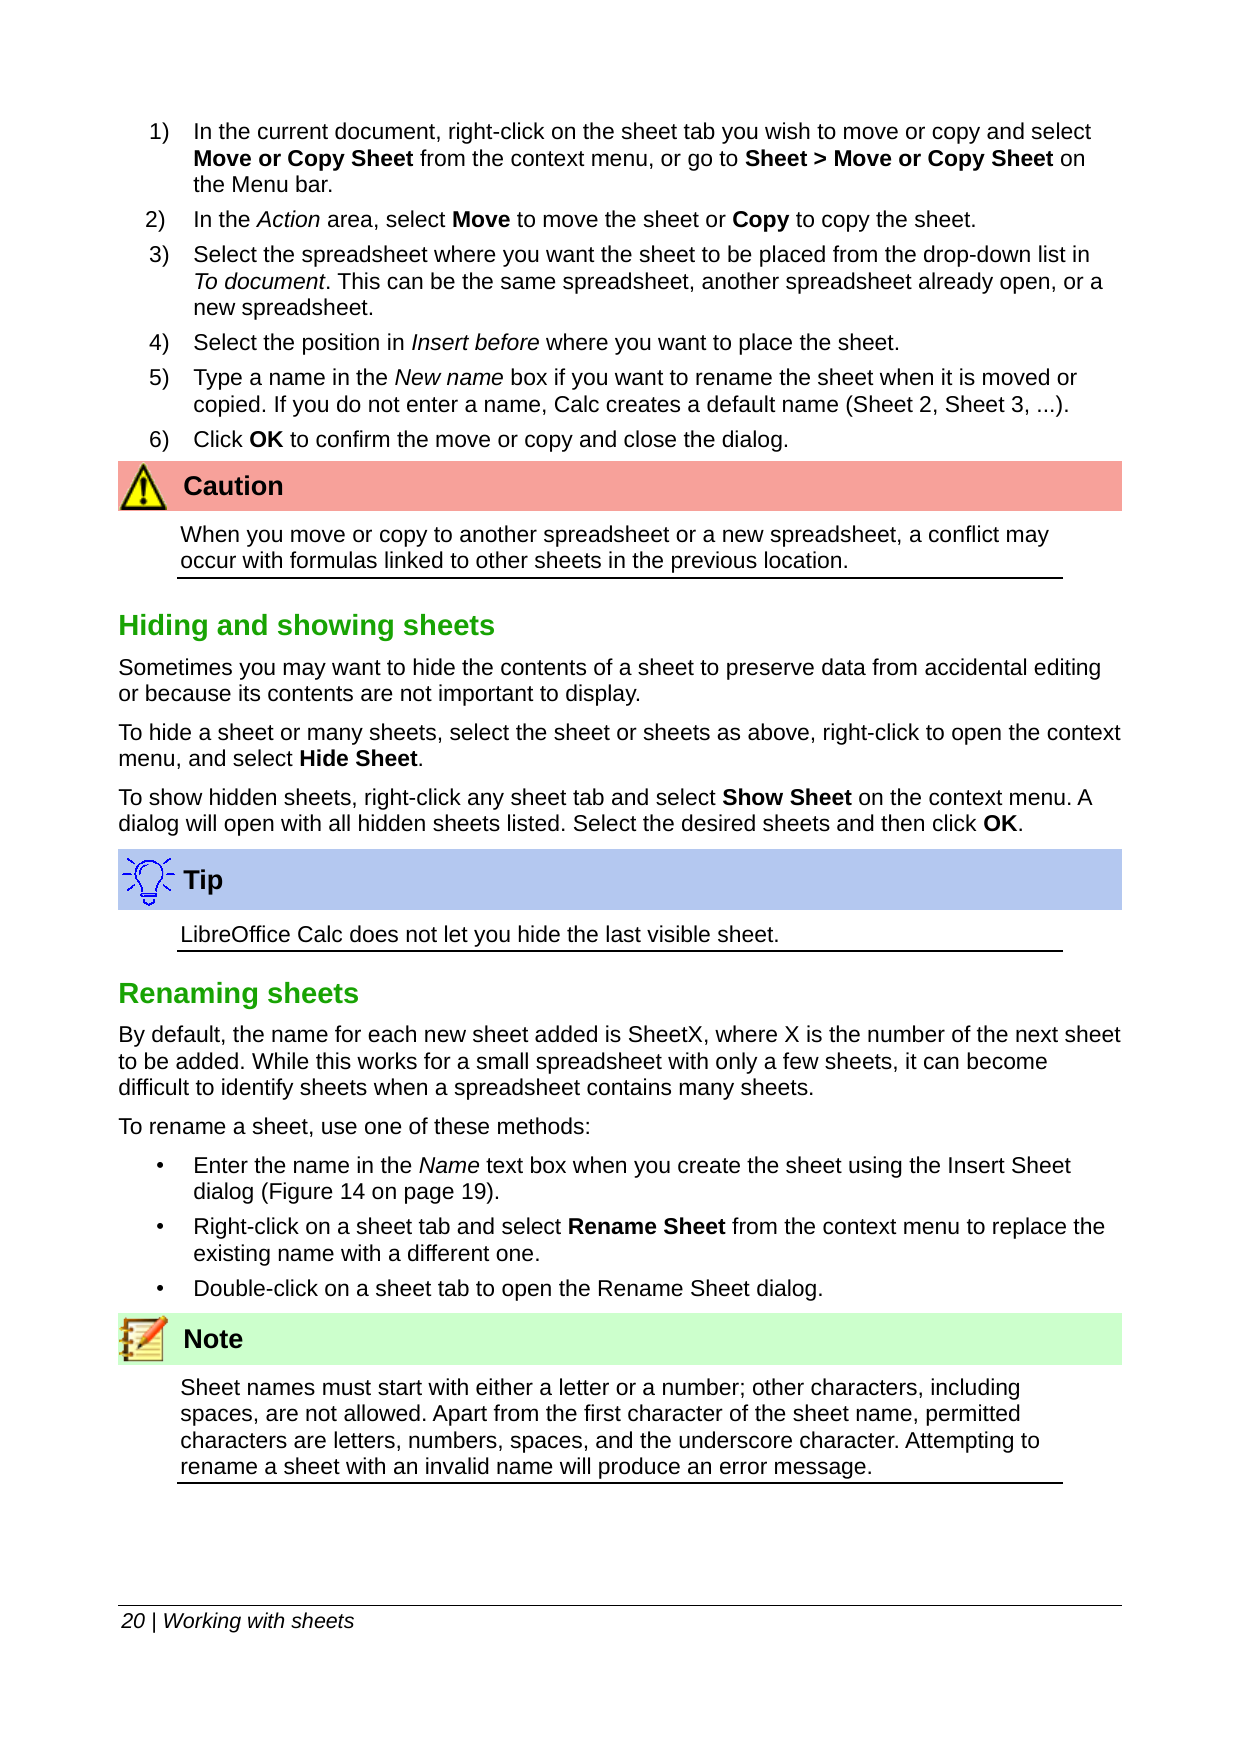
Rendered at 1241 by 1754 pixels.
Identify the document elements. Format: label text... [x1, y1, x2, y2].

text To show hidden sheets, right-click any sheet tab and select Show Sheet on the context menu. A dialog will open with all hidden sheets listed. Select the desired sheets and then click OK. [118, 784, 1122, 837]
picture [119, 1314, 170, 1365]
text When you move or copy to another spreadsheet or a new spreadsheet, a conflict may occur with formulas linked to other sheets in the previous location. [177, 518, 1063, 577]
list Select the position in Insert before where you want to place the sheet. [169, 329, 1122, 356]
text LibreOffice Calc does not let you hide the last visible sheet. [177, 918, 1063, 950]
list Click OK to confirm the move or copy and close the dialog. [169, 426, 1122, 452]
subtitle Caution [118, 461, 1122, 511]
subtitle Note [118, 1313, 1122, 1365]
list In the Action area, select Move to move the sheet or Copy to copy the sheet. [165, 206, 1122, 232]
picture [119, 462, 167, 510]
list Right-click on a sheet tab and select Rename Sheet from the context menu to replace the existing name with a different one. [156, 1213, 1122, 1266]
subtitle Renaming sheets [118, 976, 1122, 1009]
subtitle Hiding and showing sheets [118, 608, 1122, 642]
list Type a name in the New name box if you want to rename the sheet when it is moved or copied. If you do not enter a name, Calc creates a default name (Sheet 2, Sheet 3, ...). [169, 364, 1122, 417]
list Select the spreadsheet where you want the sheet to be placed from the drop-down list in To document. This can be the same spreadsheet, another spreadsheet already open, or a new spreadsheet. [169, 241, 1122, 320]
text Sheet names must start with either a letter or a number; other characters, including spaces, are not allowed. Apart from the first character of the sheet name, permitted characters are letters, numbers, spaces, and the underscore character. Attempting to rename a sheet with an invalid name will produce an error message. [177, 1371, 1063, 1482]
subtitle Tip [118, 849, 1122, 910]
text By default, the name for each new sheet added is SheetX, where X is the number of the next sheet to be added. While this works for a small spreadsheet with only a few sheets, it can become difficult to identify sheets when a spreadsheet contains many sheets. [118, 1021, 1122, 1100]
list Double-click on a sheet tab to open the Rename Sheet dialog. [156, 1275, 1122, 1301]
list In the current document, right-click on the sheet tab you wish to move or copy and select Move or Copy Sheet from the context menu, or go to Sheet > Move or Copy Sheet on the Menu bar. [169, 118, 1122, 197]
picture [119, 850, 179, 910]
list To rename a sheet, use one of these methods: [118, 1113, 1122, 1139]
text Sometimes you may want to hide the contents of a sheet to preserve data from accidental editing or because its contents are not important to display. [118, 654, 1122, 706]
list Enter the name in the Name text box when you create the sheet using the Insert Sheet dialog (Figure 14 on page 19). [156, 1152, 1122, 1204]
text To hide a sheet or many sheets, select the sheet or sheets as above, right-click to open the context menu, and select Hide Sheet. [118, 719, 1122, 772]
